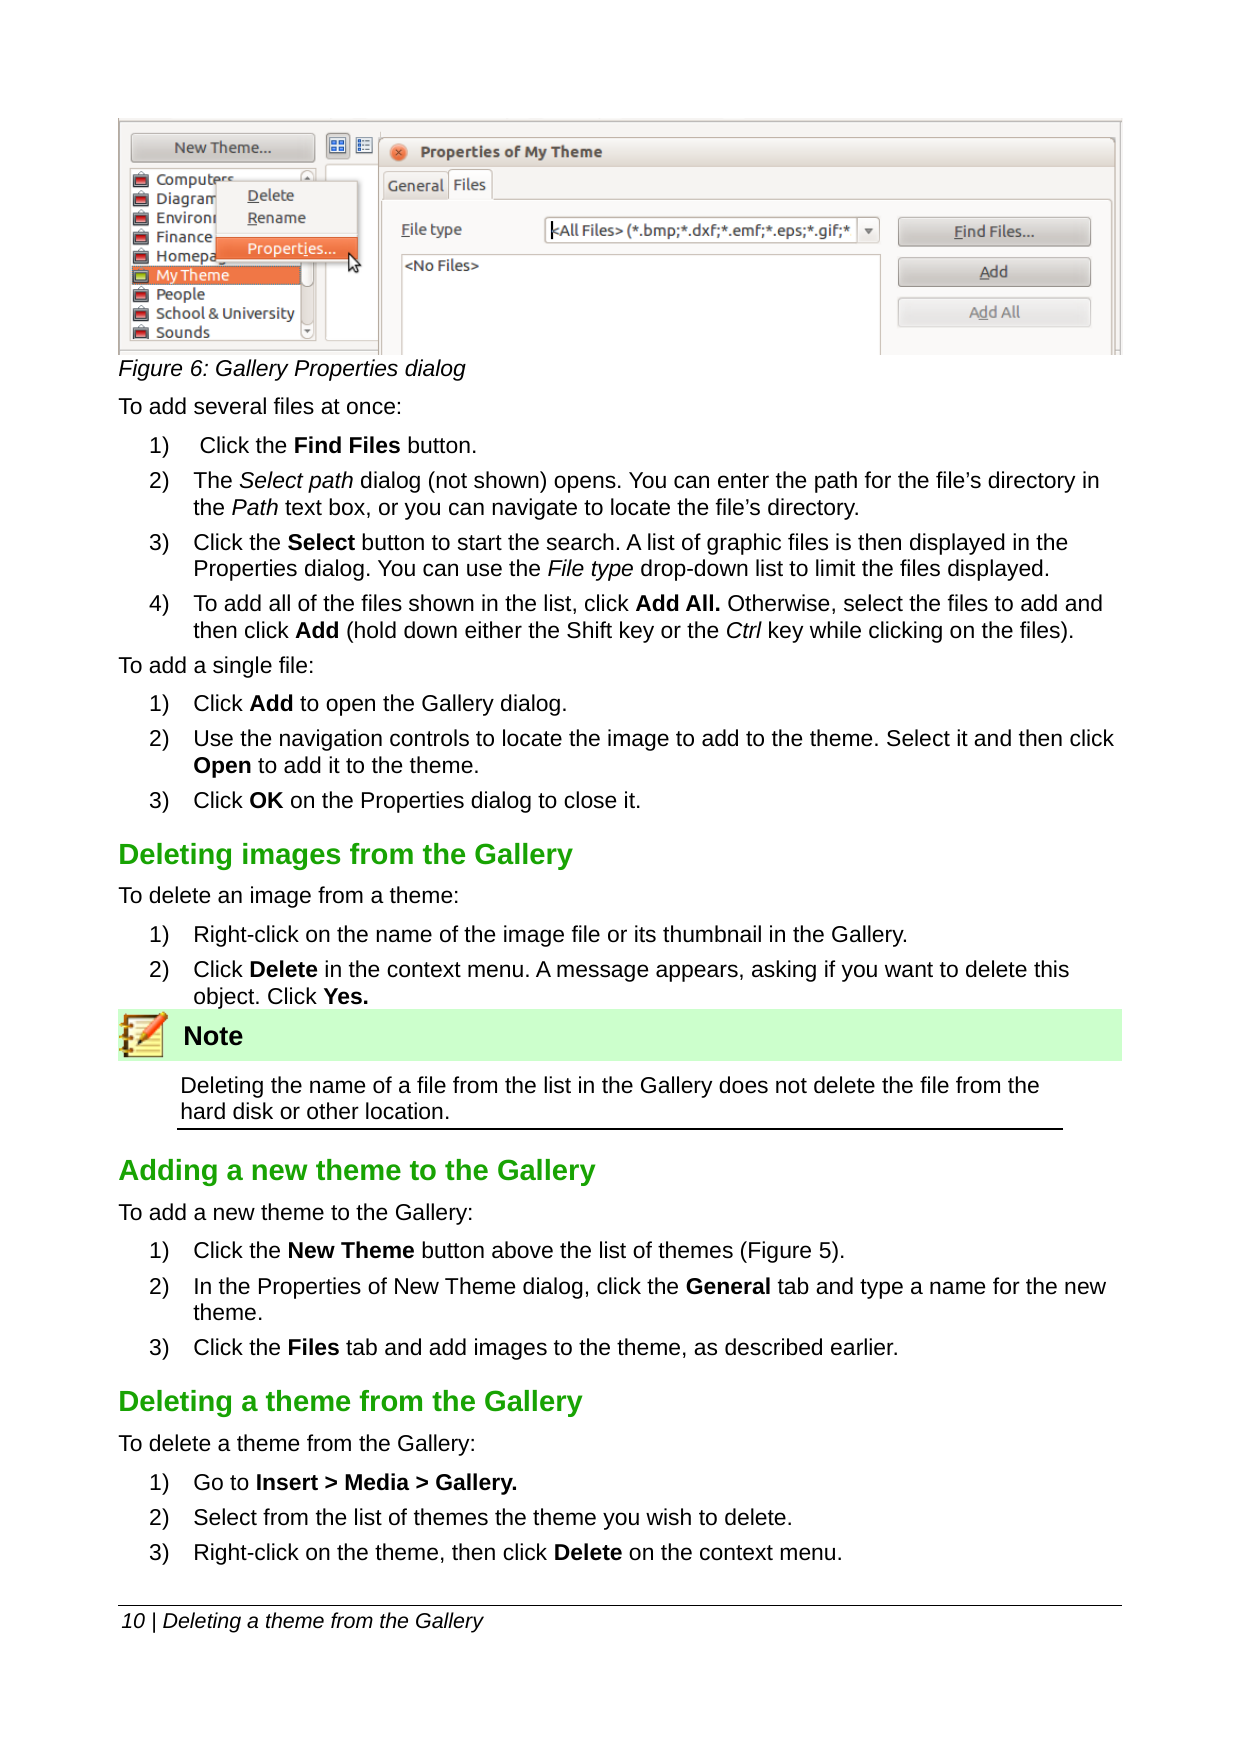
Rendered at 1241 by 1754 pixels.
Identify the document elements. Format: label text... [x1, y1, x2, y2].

text Deleting the name of a file from the list in the Gallery does not delete the file from the hard disk or other location. [177, 1069, 1063, 1128]
list Click Delete in the context menu. A message appears, asking if you want to delete this object. Click Yes. [169, 956, 1122, 1009]
subtitle Adding a new theme to the Gallery [118, 1153, 1122, 1187]
list Click the New Theme button above the list of themes (Figure 5). [169, 1237, 1122, 1264]
list Right-click on the theme, then click Delete on the context menu. [169, 1539, 1122, 1565]
list Go to Insert > Media > Gallery. [169, 1468, 1122, 1495]
list Click the Find Files button. [169, 432, 1122, 458]
list Click Add to open the Gallery dialog. [169, 690, 1122, 717]
list To add all of the files shown in the list, click Add All. Otherwise, select the files to add and then click Add (hold down either the Shift key or the Ctrl key while clicking on the files). [169, 590, 1122, 643]
list To delete an image from a theme: [118, 882, 1122, 909]
text To add several files at once: [118, 393, 1122, 419]
list To add a single file: [118, 652, 1122, 678]
list Click the Files tab and add images to the theme, as described earlier. [169, 1334, 1122, 1361]
subtitle Note [118, 1009, 1122, 1061]
subtitle Deleting images from the Gallery [118, 837, 1122, 871]
list In the Properties of New Theme dialog, click the General tab and type a name for the new theme. [169, 1273, 1122, 1325]
list Right-click on the name of the image file or its thumbnail in the Gallery. [169, 921, 1122, 947]
list Click OK on the Properties dialog to close it. [169, 787, 1122, 813]
list Select from the list of themes the theme you wish to delete. [169, 1504, 1122, 1530]
subtitle Deleting a theme from the Gallery [118, 1384, 1122, 1418]
list To delete a theme from the Gallery: [118, 1429, 1122, 1456]
list Click the Select button to start the search. A list of graphic files is then displayed in the Properties dialog. You can use the File type drop-down list to limit the files displayed. [169, 529, 1122, 581]
picture [119, 1010, 170, 1061]
list To add a new theme to the Gallery: [118, 1199, 1122, 1225]
list The Select path dialog (not shown) opens. You can enter the path for the file’s directory in the Path text box, or you can navigate to locate the file’s directory. [169, 467, 1122, 520]
list Use the navigation controls to locate the image to add to the theme. Select it and then click Open to add it to the theme. [169, 725, 1122, 778]
text Figure 6: Gallery Properties dialog [118, 355, 1122, 381]
picture [118, 118, 1123, 355]
